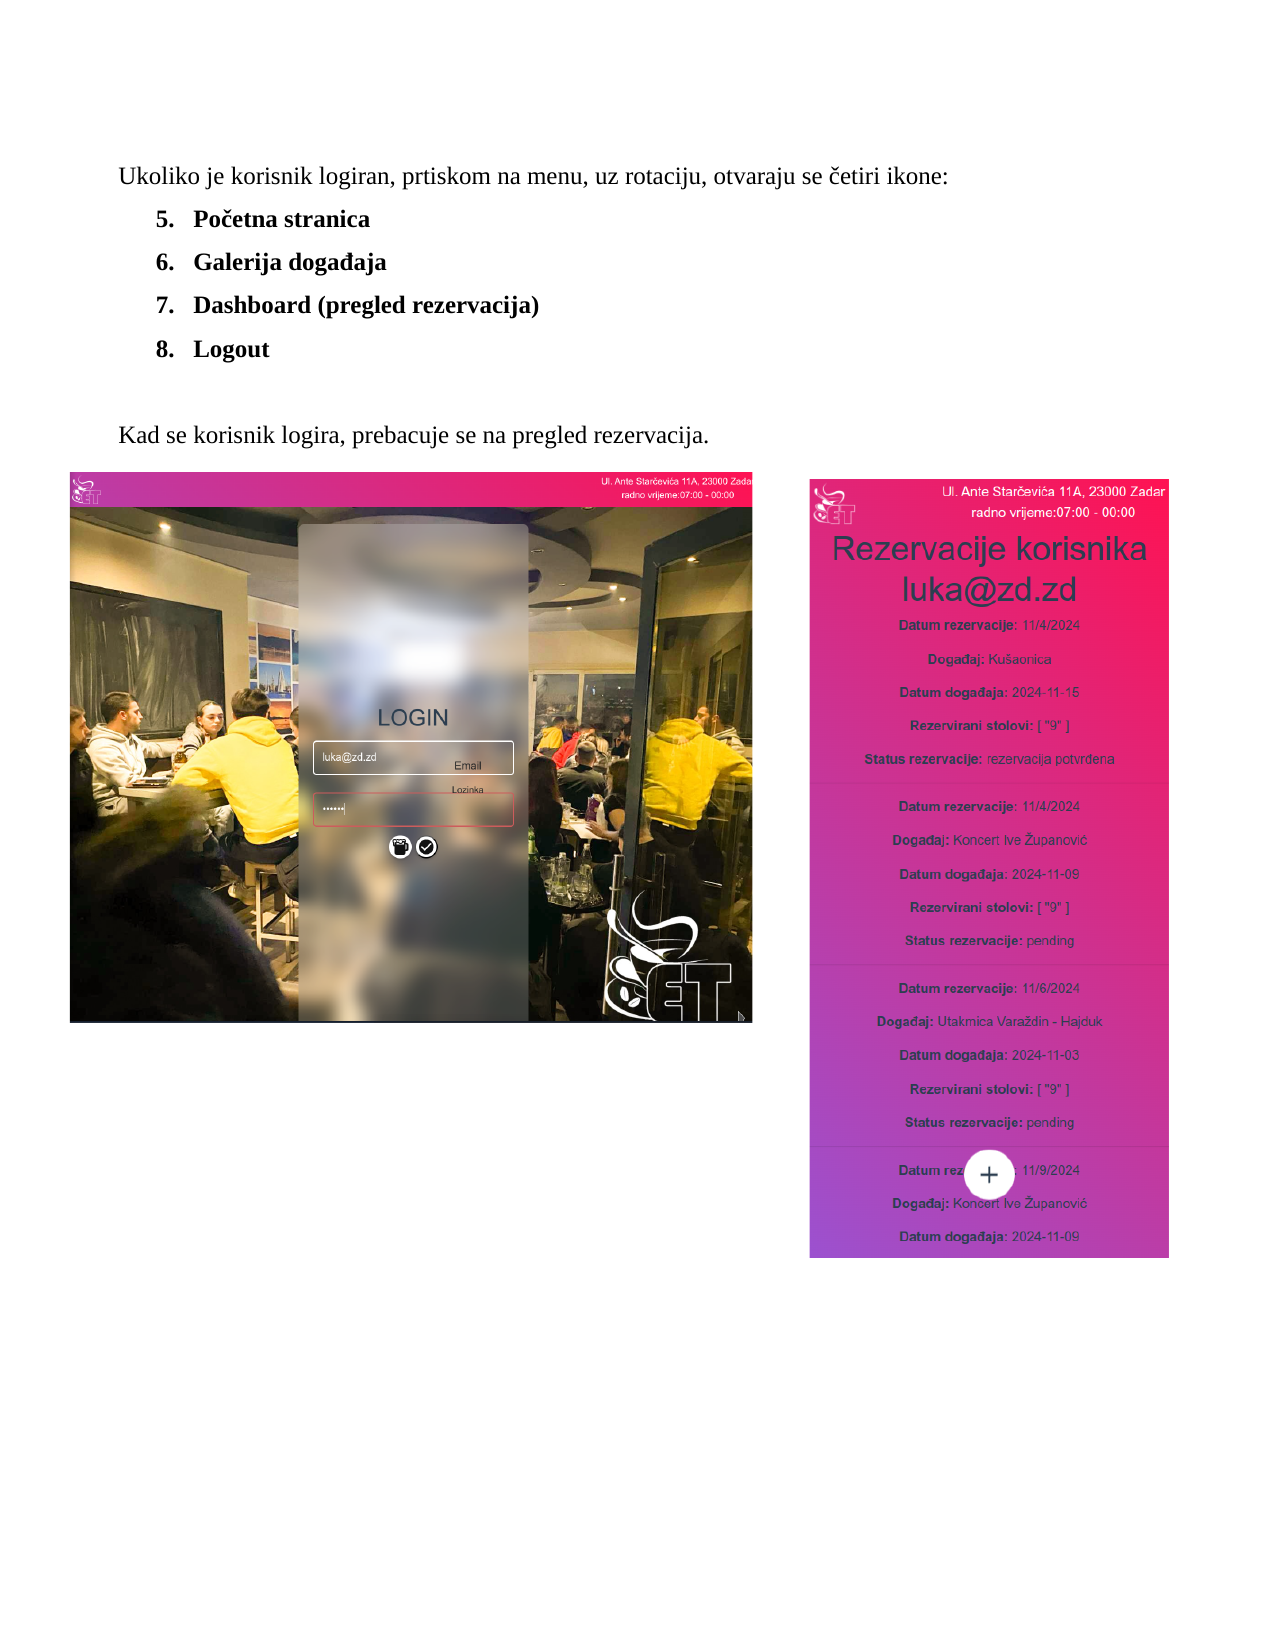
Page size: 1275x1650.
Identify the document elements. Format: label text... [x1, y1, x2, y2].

text Ukoliko je korisnik logiran, prtiskom na menu, uz rotaciju, otvaraju se četiri ikone: [118, 161, 1157, 190]
list Galerija događaja [156, 247, 1157, 276]
list Logout [156, 334, 1157, 362]
picture [69, 472, 753, 1023]
list Dashboard (pregled rezervacija) [156, 291, 1157, 319]
list Početna stranica [156, 204, 1157, 233]
picture [809, 479, 1169, 1258]
text Kad se korisnik logira, prebacuje se na pregled rezervacija. [118, 420, 1157, 449]
